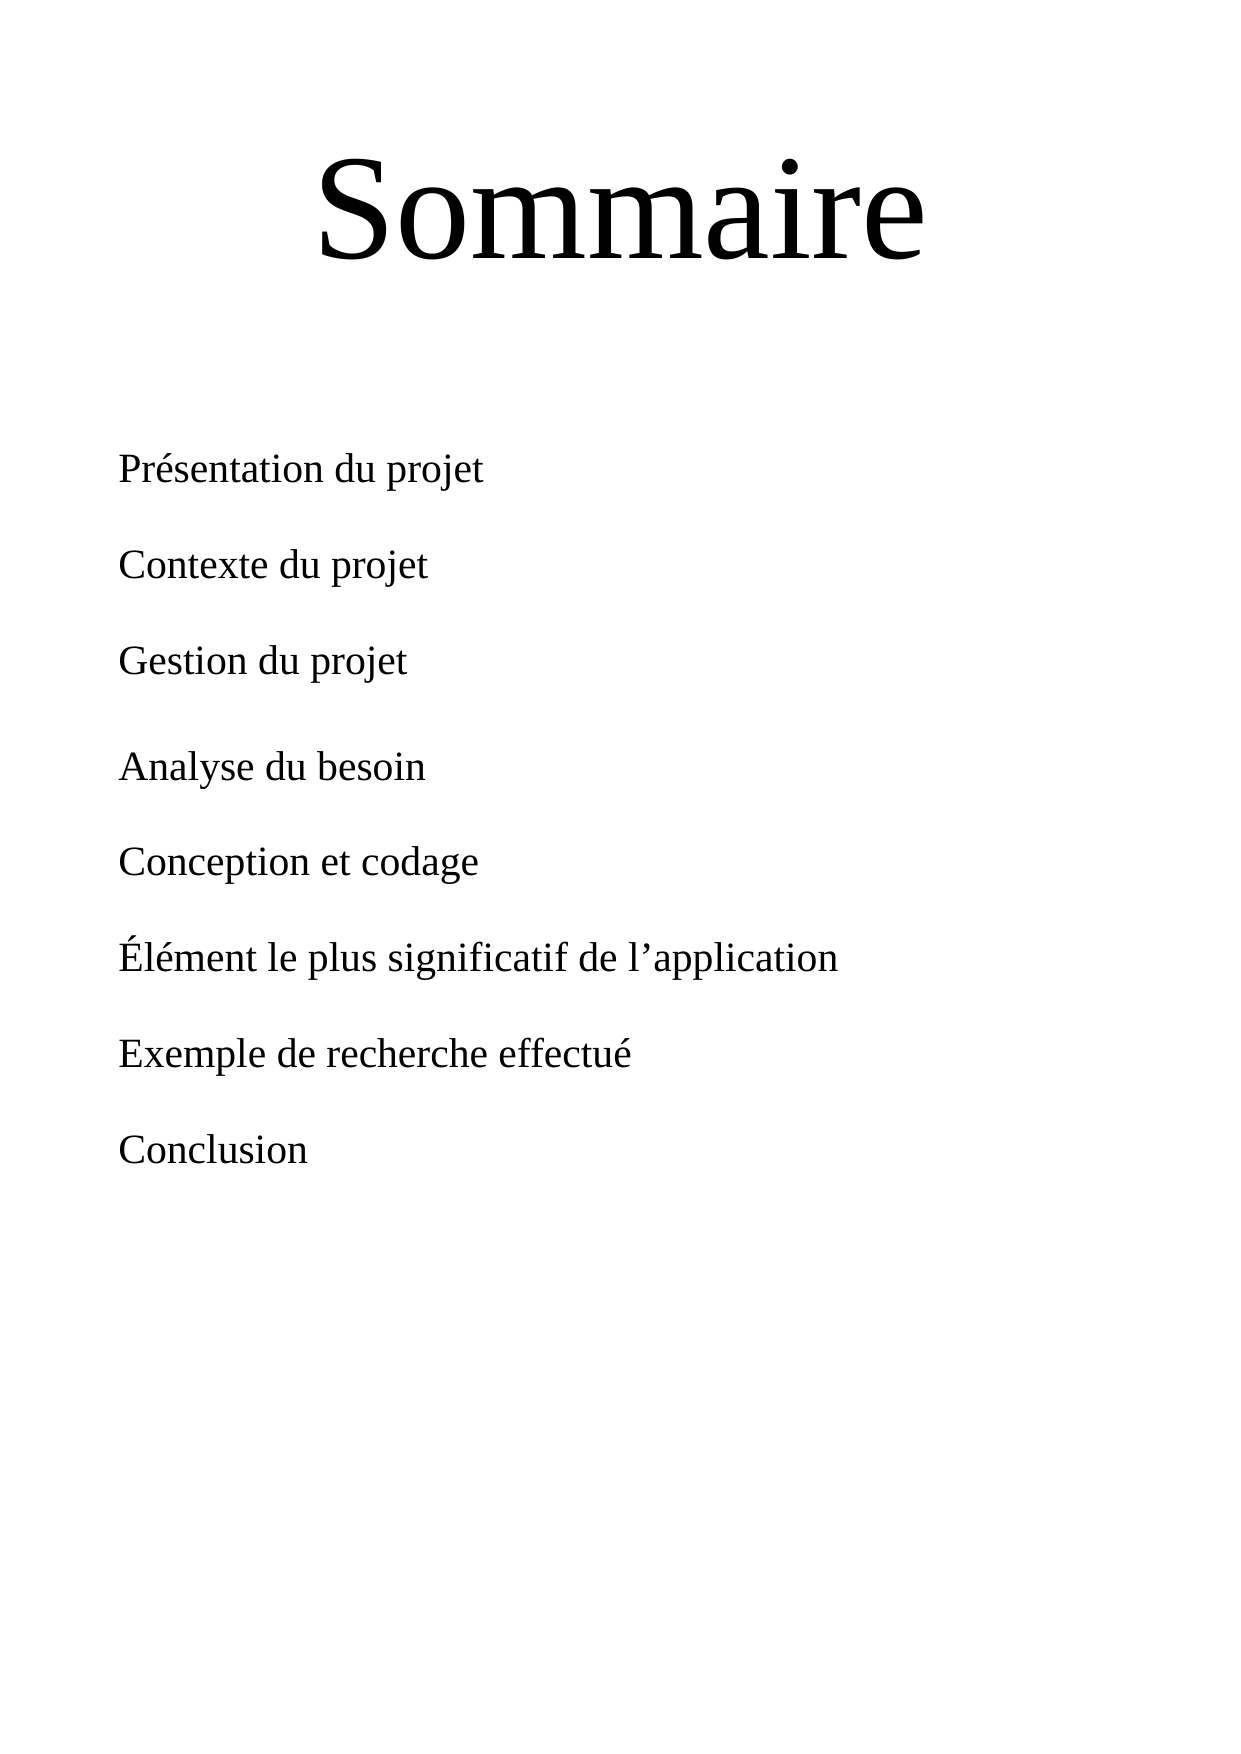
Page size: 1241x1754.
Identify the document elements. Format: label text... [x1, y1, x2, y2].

text Contexte du projet [118, 540, 1122, 588]
text Conception et codage [118, 837, 1122, 885]
text Conclusion [118, 1124, 1122, 1172]
text Gestion du projet [118, 636, 1122, 683]
text Analyse du besoin [118, 741, 1122, 789]
text Sommaire [118, 118, 1122, 291]
text Élément le plus significatif de l’application [118, 933, 1122, 981]
text Présentation du projet [118, 444, 1122, 492]
text Exemple de recherche effectué [118, 1028, 1122, 1076]
